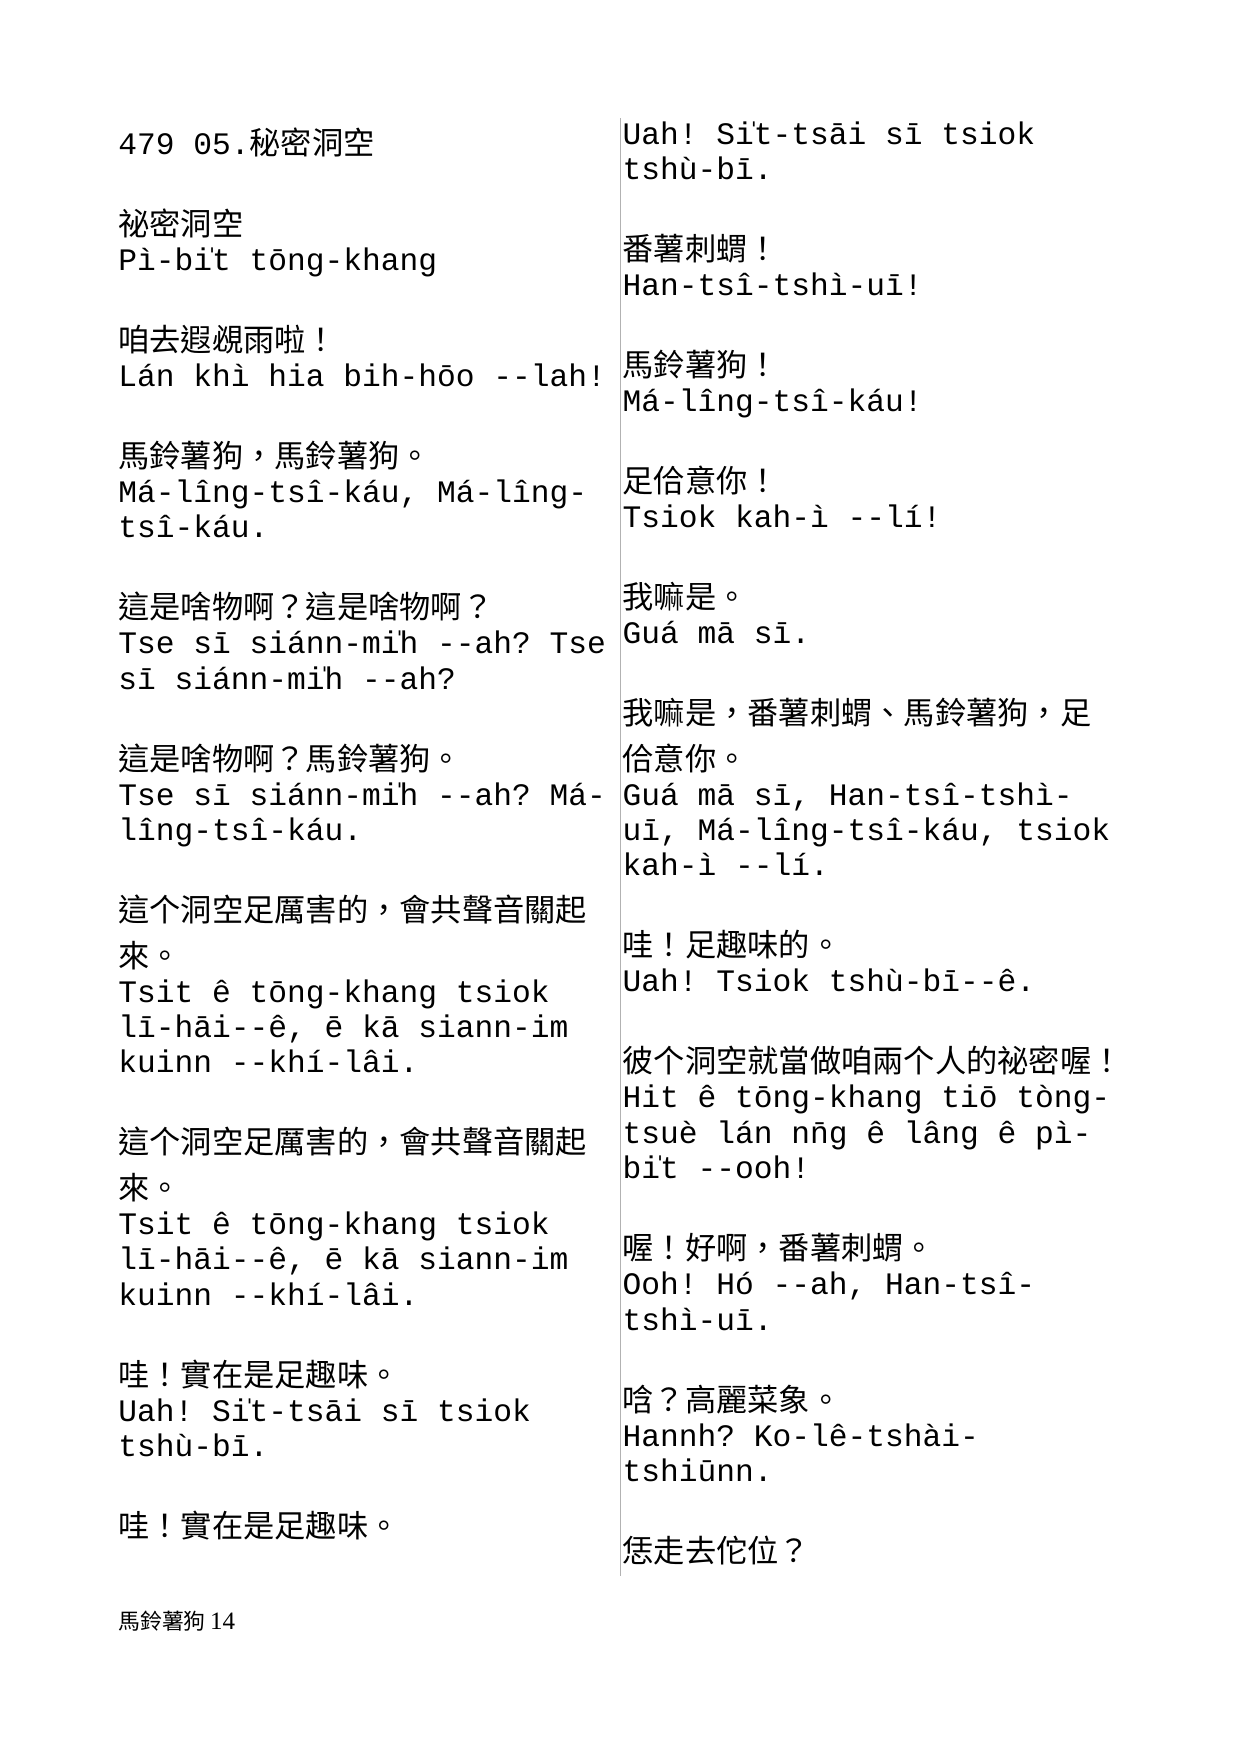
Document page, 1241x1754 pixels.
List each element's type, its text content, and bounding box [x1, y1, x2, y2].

text 哇！實在是足趣味。 [118, 1350, 618, 1395]
text 彼个洞空就當做咱兩个人的祕密喔！ [622, 1037, 1122, 1082]
text 馬鈴薯狗，馬鈴薯狗。 [118, 431, 618, 476]
text 這个洞空足厲害的，會共聲音關起來。 [118, 1118, 618, 1208]
text 哇！足趣味的。 [622, 921, 1122, 966]
text Má-lîng-tsî-káu! [622, 386, 1122, 421]
text Pì-bi̍t tōng-khang [118, 244, 618, 280]
text 這是啥物啊？這是啥物啊？ [118, 583, 618, 628]
text Tsiok kah-ì --lí! [622, 502, 1122, 537]
text Guá mā sī, Han-tsî-tshì-uī, Má-lîng-tsî-káu, tsiok kah-ì --lí. [622, 779, 1122, 885]
text Tse sī siánn-mi̍h --ah? Má-lîng-tsî-káu. [118, 779, 618, 850]
text Ooh! Hó --ah, Han-tsî-tshì-uī. [622, 1269, 1122, 1339]
text 這是啥物啊？馬鈴薯狗。 [118, 734, 618, 779]
text 恁走去佗位？ [622, 1526, 1122, 1572]
text Guá mā sī. [622, 618, 1122, 653]
text 馬鈴薯狗！ [622, 340, 1122, 386]
text 喔！好啊，番薯刺蝟。 [622, 1223, 1122, 1269]
text Tse sī siánn-mi̍h --ah? Tse sī siánn-mi̍h --ah? [118, 628, 618, 699]
text 479 05.秘密洞空 [118, 118, 618, 164]
text Hannh? Ko-lê-tshài-tshiūnn. [622, 1420, 1122, 1491]
text Uah! Si̍t-tsāi sī tsiok tshù-bī. [622, 118, 1122, 189]
text 我嘛是，番薯刺蝟、馬鈴薯狗，足佮意你。 [622, 688, 1122, 779]
text 哇！實在是足趣味。 [118, 1501, 618, 1546]
text 咱去遐覕雨啦！ [118, 315, 618, 360]
text Hit ê tōng-khang tiō tòng-tsuè lán nn̄g ê lâng ê pì-bi̍t --ooh! [622, 1082, 1122, 1188]
text 祕密洞空 [118, 199, 618, 244]
text 唅？高麗菜象。 [622, 1375, 1122, 1420]
text Uah! Tsiok tshù-bī--ê. [622, 966, 1122, 1001]
text Má-lîng-tsî-káu, Má-lîng-tsî-káu. [118, 476, 618, 547]
text Uah! Si̍t-tsāi sī tsiok tshù-bī. [118, 1395, 618, 1466]
text 我嘛是。 [622, 572, 1122, 618]
text Lán khì hia bih-hōo --lah! [118, 360, 618, 396]
text 足佮意你！ [622, 456, 1122, 502]
text Han-tsî-tshì-uī! [622, 269, 1122, 305]
text 這个洞空足厲害的，會共聲音關起來。 [118, 886, 618, 976]
text Tsit ê tōng-khang tsiok lī-hāi--ê, ē kā siann-im kuinn --khí-lâi. [118, 1208, 618, 1314]
text Tsit ê tōng-khang tsiok lī-hāi--ê, ē kā siann-im kuinn --khí-lâi. [118, 976, 618, 1082]
text 番薯刺蝟！ [622, 224, 1122, 269]
